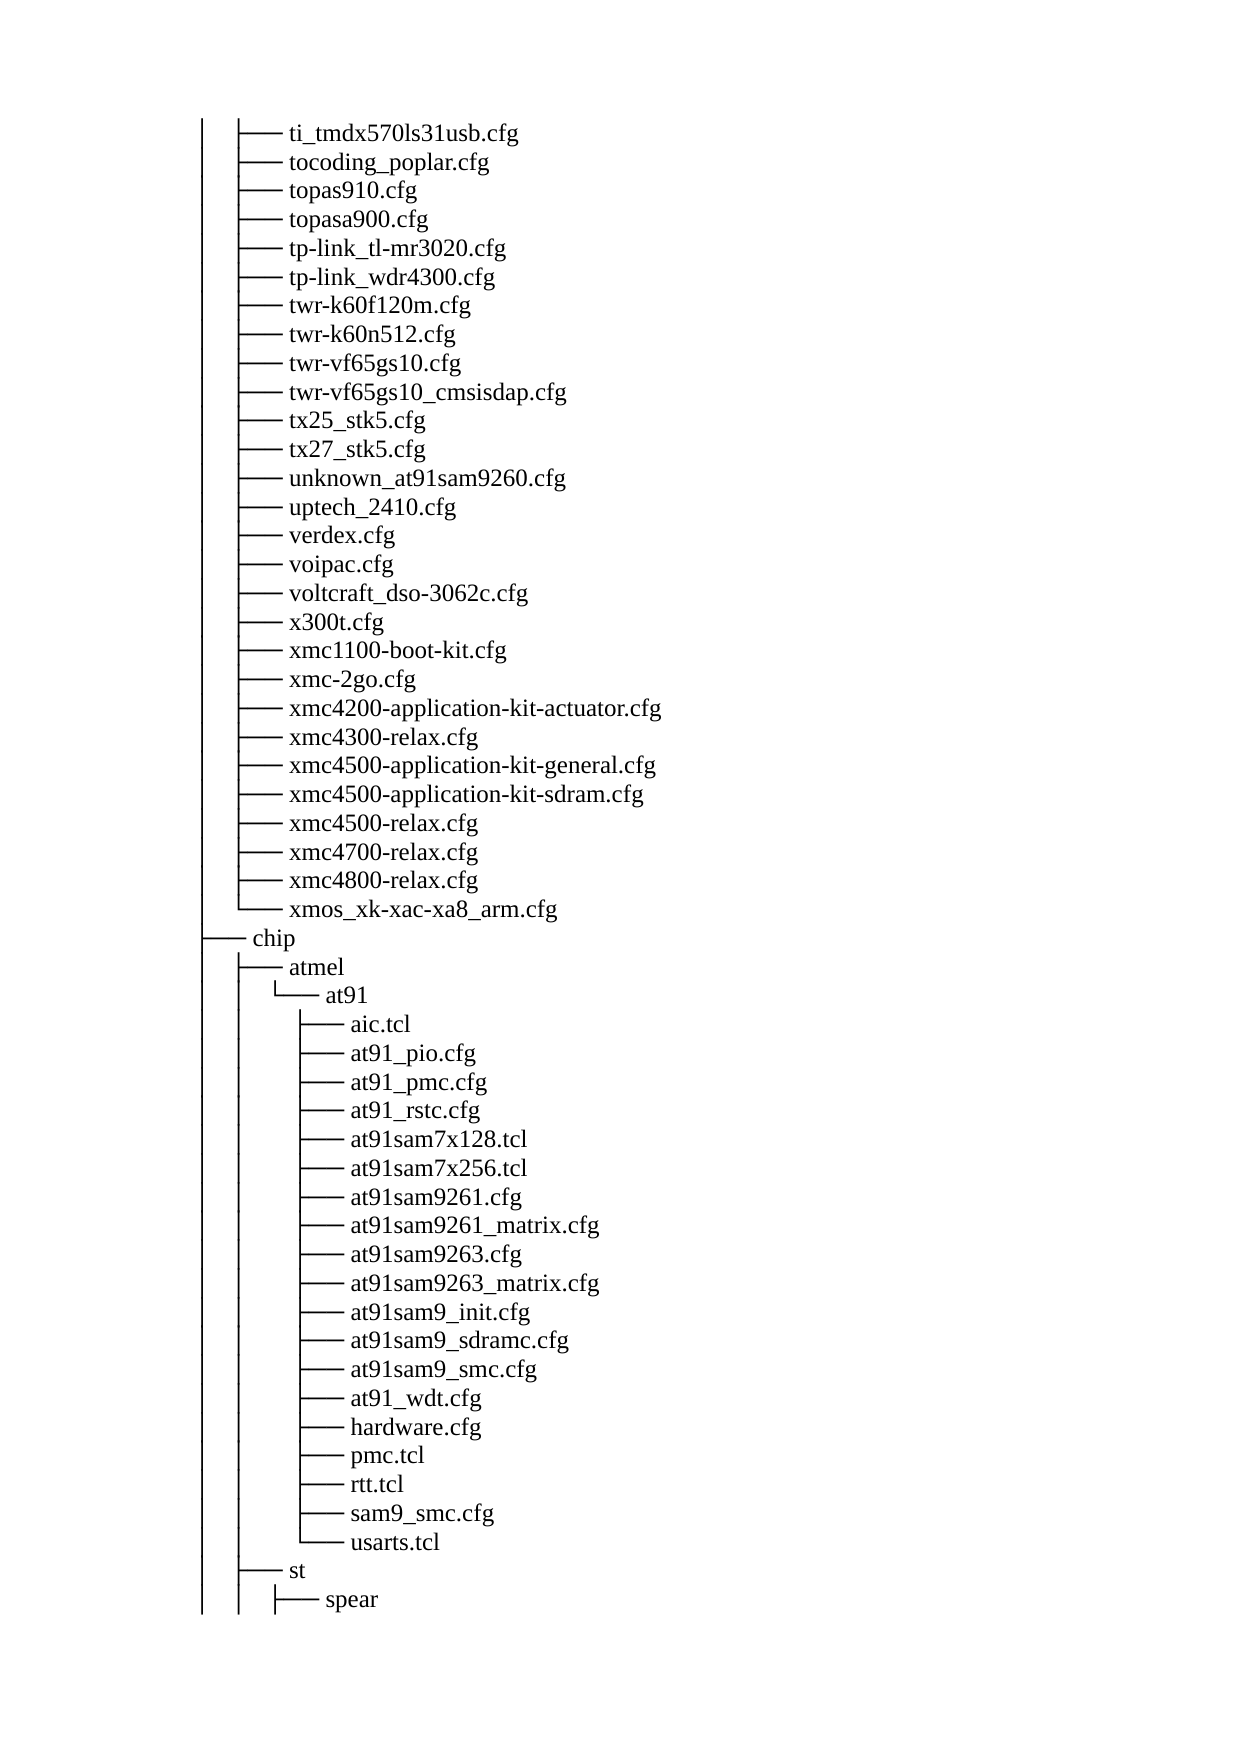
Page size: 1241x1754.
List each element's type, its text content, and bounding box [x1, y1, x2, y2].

text │ │ ├── at91sam9261.cfg [239, 1182, 299, 1211]
text │ ├── topas910.cfg [118, 176, 201, 204]
text │ │ ├── at91sam9263_matrix.cfg [203, 1268, 237, 1297]
text │ ├── twr-vf65gs10.cfg [239, 348, 1122, 377]
text │ ├── xmc4300-relax.cfg [118, 722, 201, 751]
text │ ├── xmc-2go.cfg [239, 664, 1122, 693]
text │ ├── xmc4800-relax.cfg [239, 866, 1122, 894]
text │ ├── xmc4500-relax.cfg [118, 808, 201, 837]
text │ ├── uptech_2410.cfg [239, 492, 1122, 521]
text ├── chip [203, 923, 1122, 952]
text │ │ ├── at91sam7x128.tcl [203, 1124, 237, 1153]
text │ ├── xmc4500-application-kit-general.cfg [239, 751, 1122, 779]
text │ │ ├── at91sam7x256.tcl [239, 1153, 299, 1182]
text │ │ ├── at91sam9261_matrix.cfg [203, 1211, 237, 1239]
text │ │ ├── at91_wdt.cfg [203, 1383, 237, 1412]
text │ ├── twr-k60f120m.cfg [239, 291, 1122, 319]
text │ ├── atmel [203, 952, 237, 981]
text │ └── xmos_xk-xac-xa8_arm.cfg [118, 894, 201, 923]
text │ ├── xmc-2go.cfg [203, 664, 237, 693]
text │ │ └── at91 [203, 981, 237, 1009]
text │ ├── tx25_stk5.cfg [203, 406, 237, 434]
text │ ├── tx27_stk5.cfg [118, 434, 201, 463]
text │ │ ├── at91_rstc.cfg [239, 1096, 299, 1124]
text │ ├── twr-k60n512.cfg [118, 319, 201, 348]
text │ │ ├── spear [239, 1584, 274, 1613]
text │ │ ├── aic.tcl [118, 1009, 201, 1038]
text │ ├── verdex.cfg [239, 521, 1122, 549]
text │ │ ├── at91_pio.cfg [203, 1038, 237, 1067]
text │ ├── tp-link_tl-mr3020.cfg [239, 233, 1122, 262]
text │ ├── verdex.cfg [203, 521, 237, 549]
text ├── chip [118, 923, 201, 952]
text │ ├── xmc4700-relax.cfg [203, 837, 237, 866]
text │ │ ├── at91_rstc.cfg [301, 1096, 1122, 1124]
text │ ├── xmc4500-application-kit-general.cfg [203, 751, 237, 779]
text │ ├── xmc4500-application-kit-sdram.cfg [118, 779, 201, 808]
text │ ├── st [239, 1556, 1122, 1584]
text │ ├── xmc4700-relax.cfg [118, 837, 201, 866]
text │ │ ├── aic.tcl [203, 1009, 237, 1038]
text │ ├── st [203, 1556, 237, 1584]
text │ ├── voipac.cfg [203, 549, 237, 578]
text │ ├── uptech_2410.cfg [203, 492, 237, 521]
text │ ├── twr-k60f120m.cfg [203, 291, 237, 319]
text │ │ ├── at91sam7x128.tcl [118, 1124, 201, 1153]
text │ │ └── usarts.tcl [118, 1527, 201, 1556]
text │ │ ├── at91sam9263.cfg [301, 1239, 1122, 1268]
text │ ├── topasa900.cfg [118, 204, 201, 233]
text │ │ ├── at91sam7x256.tcl [301, 1153, 1122, 1182]
text │ ├── unknown_at91sam9260.cfg [118, 463, 201, 492]
text │ ├── xmc4500-application-kit-sdram.cfg [239, 779, 1122, 808]
text │ │ ├── at91sam9_smc.cfg [239, 1354, 299, 1383]
text │ ├── tx27_stk5.cfg [239, 434, 1122, 463]
text │ │ ├── aic.tcl [239, 1009, 299, 1038]
text │ ├── tocoding_poplar.cfg [118, 147, 201, 176]
text │ ├── xmc4500-relax.cfg [203, 808, 237, 837]
text │ ├── twr-vf65gs10_cmsisdap.cfg [118, 377, 201, 406]
text │ │ ├── at91sam9261.cfg [203, 1182, 237, 1211]
text │ │ └── usarts.tcl [203, 1527, 237, 1556]
text │ ├── xmc4800-relax.cfg [118, 866, 201, 894]
text │ │ ├── at91_pmc.cfg [239, 1067, 299, 1096]
text │ │ ├── at91sam9261.cfg [301, 1182, 1122, 1211]
text │ ├── unknown_at91sam9260.cfg [239, 463, 1122, 492]
text │ ├── unknown_at91sam9260.cfg [203, 463, 237, 492]
text │ ├── atmel [239, 952, 1122, 981]
text │ │ ├── sam9_smc.cfg [301, 1498, 1122, 1527]
text │ │ ├── at91sam9_sdramc.cfg [301, 1326, 1122, 1354]
text │ │ ├── at91_pmc.cfg [301, 1067, 1122, 1096]
text │ └── xmos_xk-xac-xa8_arm.cfg [203, 894, 1122, 923]
text │ │ ├── at91_wdt.cfg [118, 1383, 201, 1412]
text │ │ ├── at91sam9261.cfg [118, 1182, 201, 1211]
text │ │ ├── at91sam9_sdramc.cfg [118, 1326, 201, 1354]
text │ ├── twr-k60n512.cfg [239, 319, 1122, 348]
text │ │ ├── spear [203, 1584, 237, 1613]
text │ │ ├── at91sam7x256.tcl [203, 1153, 237, 1182]
text │ │ ├── at91_pmc.cfg [118, 1067, 201, 1096]
text │ │ ├── rtt.tcl [301, 1469, 1122, 1498]
text │ │ ├── at91sam9263_matrix.cfg [301, 1268, 1122, 1297]
text │ ├── xmc4500-relax.cfg [239, 808, 1122, 837]
text │ │ ├── at91sam7x128.tcl [239, 1124, 299, 1153]
text │ │ ├── at91sam9_init.cfg [301, 1297, 1122, 1326]
text │ │ ├── hardware.cfg [203, 1412, 237, 1441]
text │ │ ├── at91sam9261_matrix.cfg [239, 1211, 299, 1239]
text │ │ ├── at91sam9_init.cfg [203, 1297, 237, 1326]
text │ ├── tp-link_tl-mr3020.cfg [203, 233, 237, 262]
text │ ├── xmc-2go.cfg [118, 664, 201, 693]
text │ │ ├── at91sam9261_matrix.cfg [118, 1211, 201, 1239]
text │ ├── topas910.cfg [239, 176, 1122, 204]
text │ ├── xmc4700-relax.cfg [239, 837, 1122, 866]
text │ ├── tx25_stk5.cfg [239, 406, 1122, 434]
text │ │ ├── pmc.tcl [118, 1441, 201, 1469]
text │ ├── twr-vf65gs10_cmsisdap.cfg [239, 377, 1122, 406]
text │ │ ├── at91_pio.cfg [301, 1038, 1122, 1067]
text │ │ ├── at91sam9_init.cfg [118, 1297, 201, 1326]
text │ │ ├── sam9_smc.cfg [118, 1498, 201, 1527]
text │ ├── xmc4500-application-kit-general.cfg [118, 751, 201, 779]
text │ │ └── at91 [239, 981, 1122, 1009]
text │ ├── xmc4800-relax.cfg [203, 866, 237, 894]
text │ │ ├── at91sam9263.cfg [239, 1239, 299, 1268]
text │ ├── tx25_stk5.cfg [118, 406, 201, 434]
text │ ├── tocoding_poplar.cfg [239, 147, 1122, 176]
text │ │ ├── sam9_smc.cfg [239, 1498, 299, 1527]
text │ │ └── at91 [118, 981, 201, 1009]
text │ ├── ti_tmdx570ls31usb.cfg [239, 118, 1122, 147]
text │ ├── x300t.cfg [239, 607, 1122, 636]
text │ ├── xmc4200-application-kit-actuator.cfg [239, 693, 1122, 722]
text │ ├── x300t.cfg [118, 607, 201, 636]
text │ ├── tp-link_tl-mr3020.cfg [118, 233, 201, 262]
text │ │ ├── at91sam9_sdramc.cfg [203, 1326, 237, 1354]
text │ │ ├── at91sam9263_matrix.cfg [118, 1268, 201, 1297]
text │ ├── topasa900.cfg [203, 204, 237, 233]
text │ │ ├── at91sam9263.cfg [118, 1239, 201, 1268]
text │ │ ├── rtt.tcl [203, 1469, 237, 1498]
text │ │ ├── pmc.tcl [203, 1441, 237, 1469]
text │ │ ├── pmc.tcl [239, 1441, 299, 1469]
text │ │ ├── spear [118, 1584, 201, 1613]
text │ ├── tp-link_wdr4300.cfg [118, 262, 201, 291]
text │ │ ├── rtt.tcl [239, 1469, 299, 1498]
text │ │ └── usarts.tcl [239, 1527, 1122, 1556]
text │ ├── twr-k60n512.cfg [203, 319, 237, 348]
text │ │ ├── at91sam9263_matrix.cfg [239, 1268, 299, 1297]
text │ ├── uptech_2410.cfg [118, 492, 201, 521]
text │ ├── voltcraft_dso-3062c.cfg [203, 578, 237, 607]
text │ ├── tocoding_poplar.cfg [203, 147, 237, 176]
text │ ├── tx27_stk5.cfg [203, 434, 237, 463]
text │ │ ├── pmc.tcl [301, 1441, 1122, 1469]
text │ ├── verdex.cfg [118, 521, 201, 549]
text │ ├── twr-vf65gs10.cfg [203, 348, 237, 377]
text │ │ ├── at91sam7x128.tcl [301, 1124, 1122, 1153]
text │ │ ├── at91sam7x256.tcl [118, 1153, 201, 1182]
text │ │ ├── at91sam9_smc.cfg [203, 1354, 237, 1383]
text │ │ ├── spear [276, 1584, 1122, 1613]
text │ ├── xmc4300-relax.cfg [203, 722, 237, 751]
text │ ├── tp-link_wdr4300.cfg [239, 262, 1122, 291]
text │ ├── voltcraft_dso-3062c.cfg [239, 578, 1122, 607]
text │ ├── voipac.cfg [118, 549, 201, 578]
text │ ├── x300t.cfg [203, 607, 237, 636]
text │ ├── tp-link_wdr4300.cfg [203, 262, 237, 291]
text │ ├── topas910.cfg [203, 176, 237, 204]
text │ │ ├── hardware.cfg [301, 1412, 1122, 1441]
text │ │ ├── at91sam9263.cfg [203, 1239, 237, 1268]
text │ │ ├── at91_pio.cfg [239, 1038, 299, 1067]
text │ ├── xmc1100-boot-kit.cfg [239, 636, 1122, 664]
text │ │ ├── at91_pio.cfg [118, 1038, 201, 1067]
text │ │ ├── at91_pmc.cfg [203, 1067, 237, 1096]
text │ ├── voltcraft_dso-3062c.cfg [118, 578, 201, 607]
text │ ├── topasa900.cfg [239, 204, 1122, 233]
text │ │ ├── rtt.tcl [118, 1469, 201, 1498]
text │ │ ├── at91sam9_smc.cfg [118, 1354, 201, 1383]
text │ ├── xmc1100-boot-kit.cfg [203, 636, 237, 664]
text │ ├── twr-vf65gs10_cmsisdap.cfg [203, 377, 237, 406]
text │ │ ├── at91_wdt.cfg [301, 1383, 1122, 1412]
text │ ├── ti_tmdx570ls31usb.cfg [118, 118, 201, 147]
text │ ├── atmel [118, 952, 201, 981]
text │ │ ├── at91sam9_smc.cfg [301, 1354, 1122, 1383]
text │ │ ├── sam9_smc.cfg [203, 1498, 237, 1527]
text │ ├── twr-k60f120m.cfg [118, 291, 201, 319]
text │ │ ├── at91_rstc.cfg [118, 1096, 201, 1124]
text │ │ ├── at91sam9261_matrix.cfg [301, 1211, 1122, 1239]
text │ ├── xmc4500-application-kit-sdram.cfg [203, 779, 237, 808]
text │ │ ├── at91sam9_init.cfg [239, 1297, 299, 1326]
text │ │ ├── at91_rstc.cfg [203, 1096, 237, 1124]
text │ │ ├── at91_wdt.cfg [239, 1383, 299, 1412]
text │ ├── ti_tmdx570ls31usb.cfg [203, 118, 237, 147]
text │ │ ├── hardware.cfg [239, 1412, 299, 1441]
text │ ├── xmc4300-relax.cfg [239, 722, 1122, 751]
text │ ├── xmc4200-application-kit-actuator.cfg [203, 693, 237, 722]
text │ ├── twr-vf65gs10.cfg [118, 348, 201, 377]
text │ │ ├── at91sam9_sdramc.cfg [239, 1326, 299, 1354]
text │ ├── st [118, 1556, 201, 1584]
text │ ├── xmc4200-application-kit-actuator.cfg [118, 693, 201, 722]
text │ │ ├── hardware.cfg [118, 1412, 201, 1441]
text │ ├── voipac.cfg [239, 549, 1122, 578]
text │ │ ├── aic.tcl [301, 1009, 1122, 1038]
text │ ├── xmc1100-boot-kit.cfg [118, 636, 201, 664]
